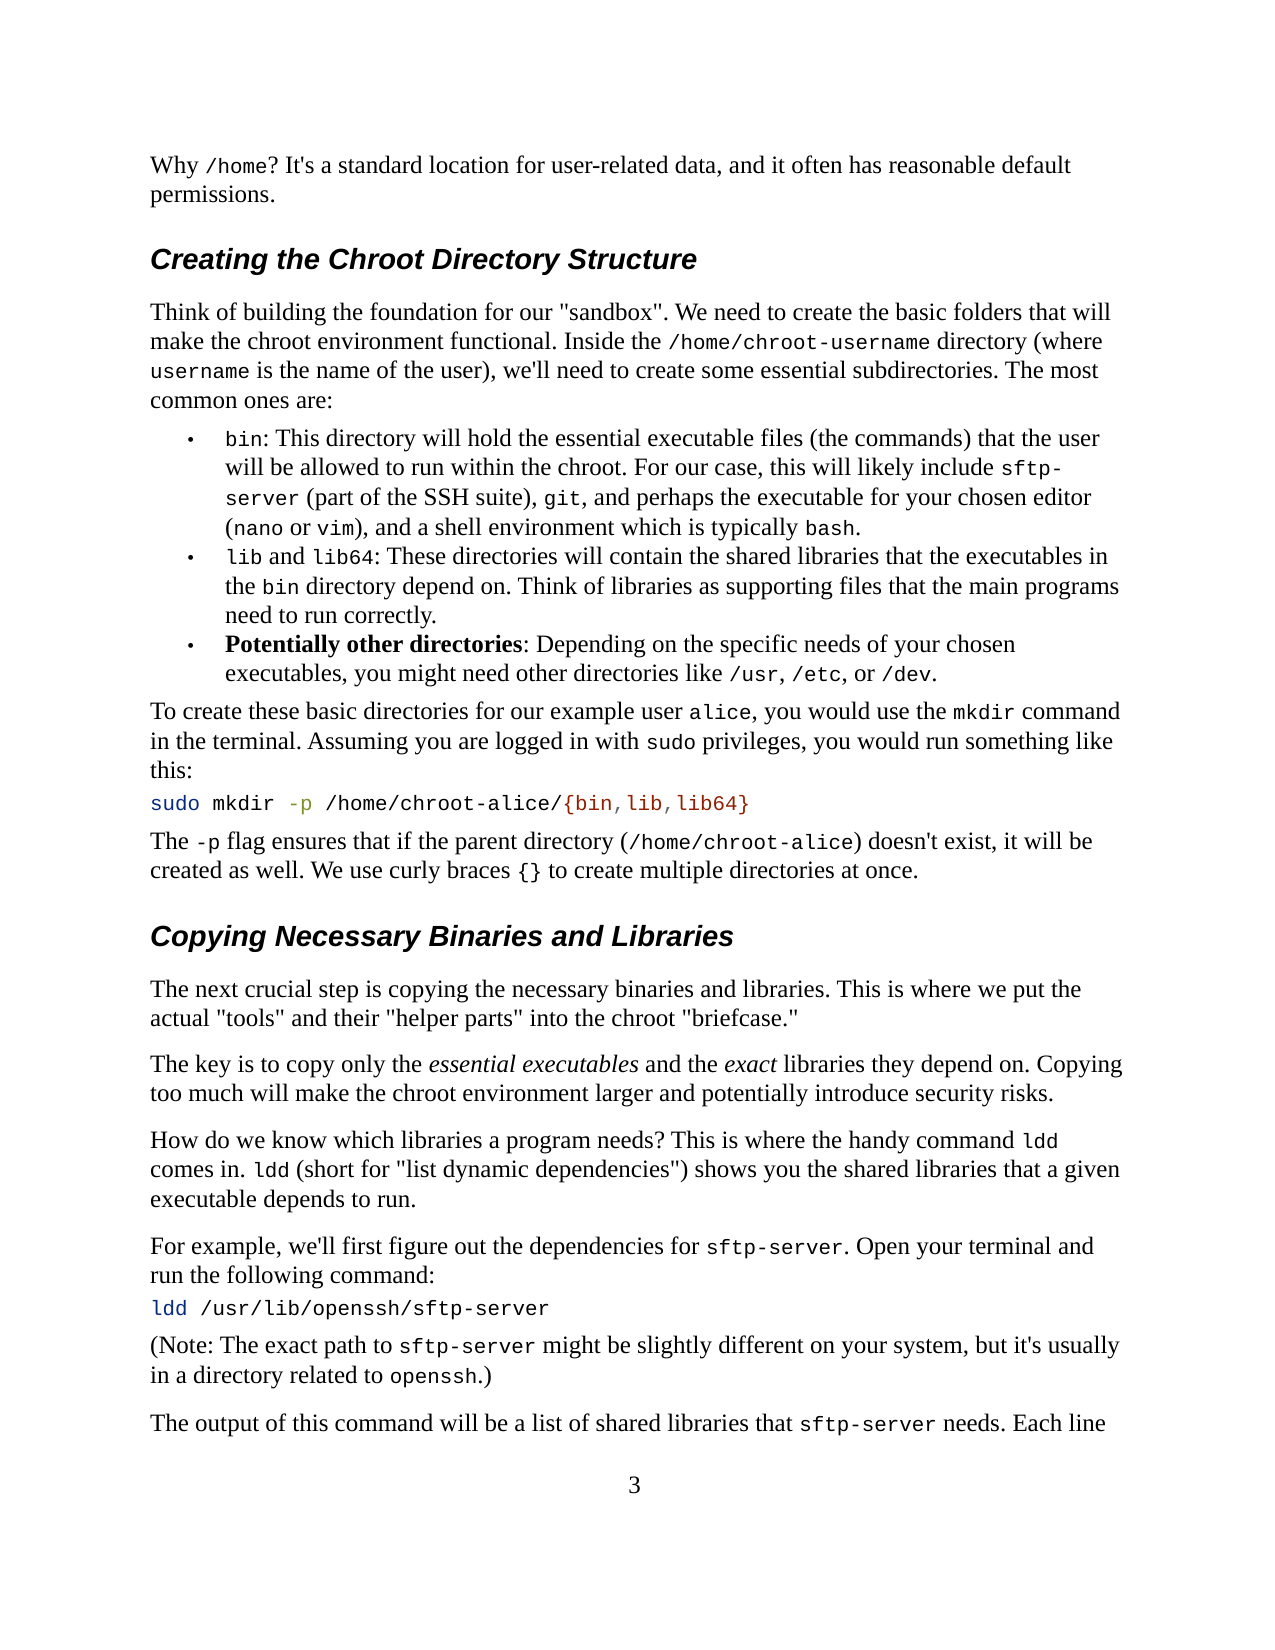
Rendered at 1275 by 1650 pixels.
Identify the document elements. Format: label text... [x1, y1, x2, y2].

text For example, we'll first figure out the dependencies for sftp-server. Open your terminal and run the following command: [150, 1231, 1125, 1289]
list bin: This directory will hold the essential executable files (the commands) that the user will be allowed to run within the chroot. For our case, this will likely include sftp-server (part of the SSH suite), git, and perhaps the executable for your chosen editor (nano or vim), and a shell environment which is typically bash. [187, 423, 1125, 541]
list Potentially other directories: Depending on the specific needs of your chosen executables, you might need other directories like /usr, /etc, or /dev. [187, 629, 1125, 687]
text Why /home? It's a standard location for user-related data, and it often has reasonable default permissions. [150, 150, 1125, 208]
text The key is to copy only the essential executables and the exact libraries they depend on. Copying too much will make the chroot environment larger and potentially introduce security risks. [150, 1049, 1125, 1107]
text ldd /usr/lib/openssh/sftp-server [150, 1298, 1125, 1322]
subtitle Copying Necessary Binaries and Libraries [150, 919, 1125, 953]
text (Note: The exact path to sftp-server might be slightly different on your system, but it's usually in a directory related to openssh.) [150, 1331, 1125, 1390]
text To create these basic directories for our example user alice, you would use the mkdir command in the terminal. Assuming you are logged in with sudo privileges, you would run something like this: [150, 696, 1125, 784]
text sudo mkdir -p /home/chroot-alice/{bin,lib,lib64} [150, 793, 1125, 817]
text The -p flag ensures that if the parent directory (/home/chroot-alice) doesn't exist, it will be created as well. We use curly braces {} to create multiple directories at once. [150, 826, 1125, 885]
text Think of building the foundation for our "sandbox". We need to create the basic folders that will make the chroot environment functional. Inside the /home/chroot-username directory (where username is the name of the user), we'll need to create some essential subdirectories. The most common ones are: [150, 297, 1125, 414]
text How do we know which libraries a program needs? This is where the handy command ldd comes in. ldd (short for "list dynamic dependencies") shows you the shared libraries that a given executable depends to run. [150, 1125, 1125, 1213]
text The output of this command will be a list of shared libraries that sftp-server needs. Each line [150, 1408, 1125, 1437]
text The next crucial step is copying the necessary binaries and libraries. This is where we put the actual "tools" and their "helper parts" into the chroot "briefcase." [150, 974, 1125, 1032]
subtitle Creating the Chroot Directory Structure [150, 242, 1125, 276]
list lib and lib64: These directories will contain the shared libraries that the executables in the bin directory depend on. Think of libraries as supporting files that the main programs need to run correctly. [187, 541, 1125, 629]
